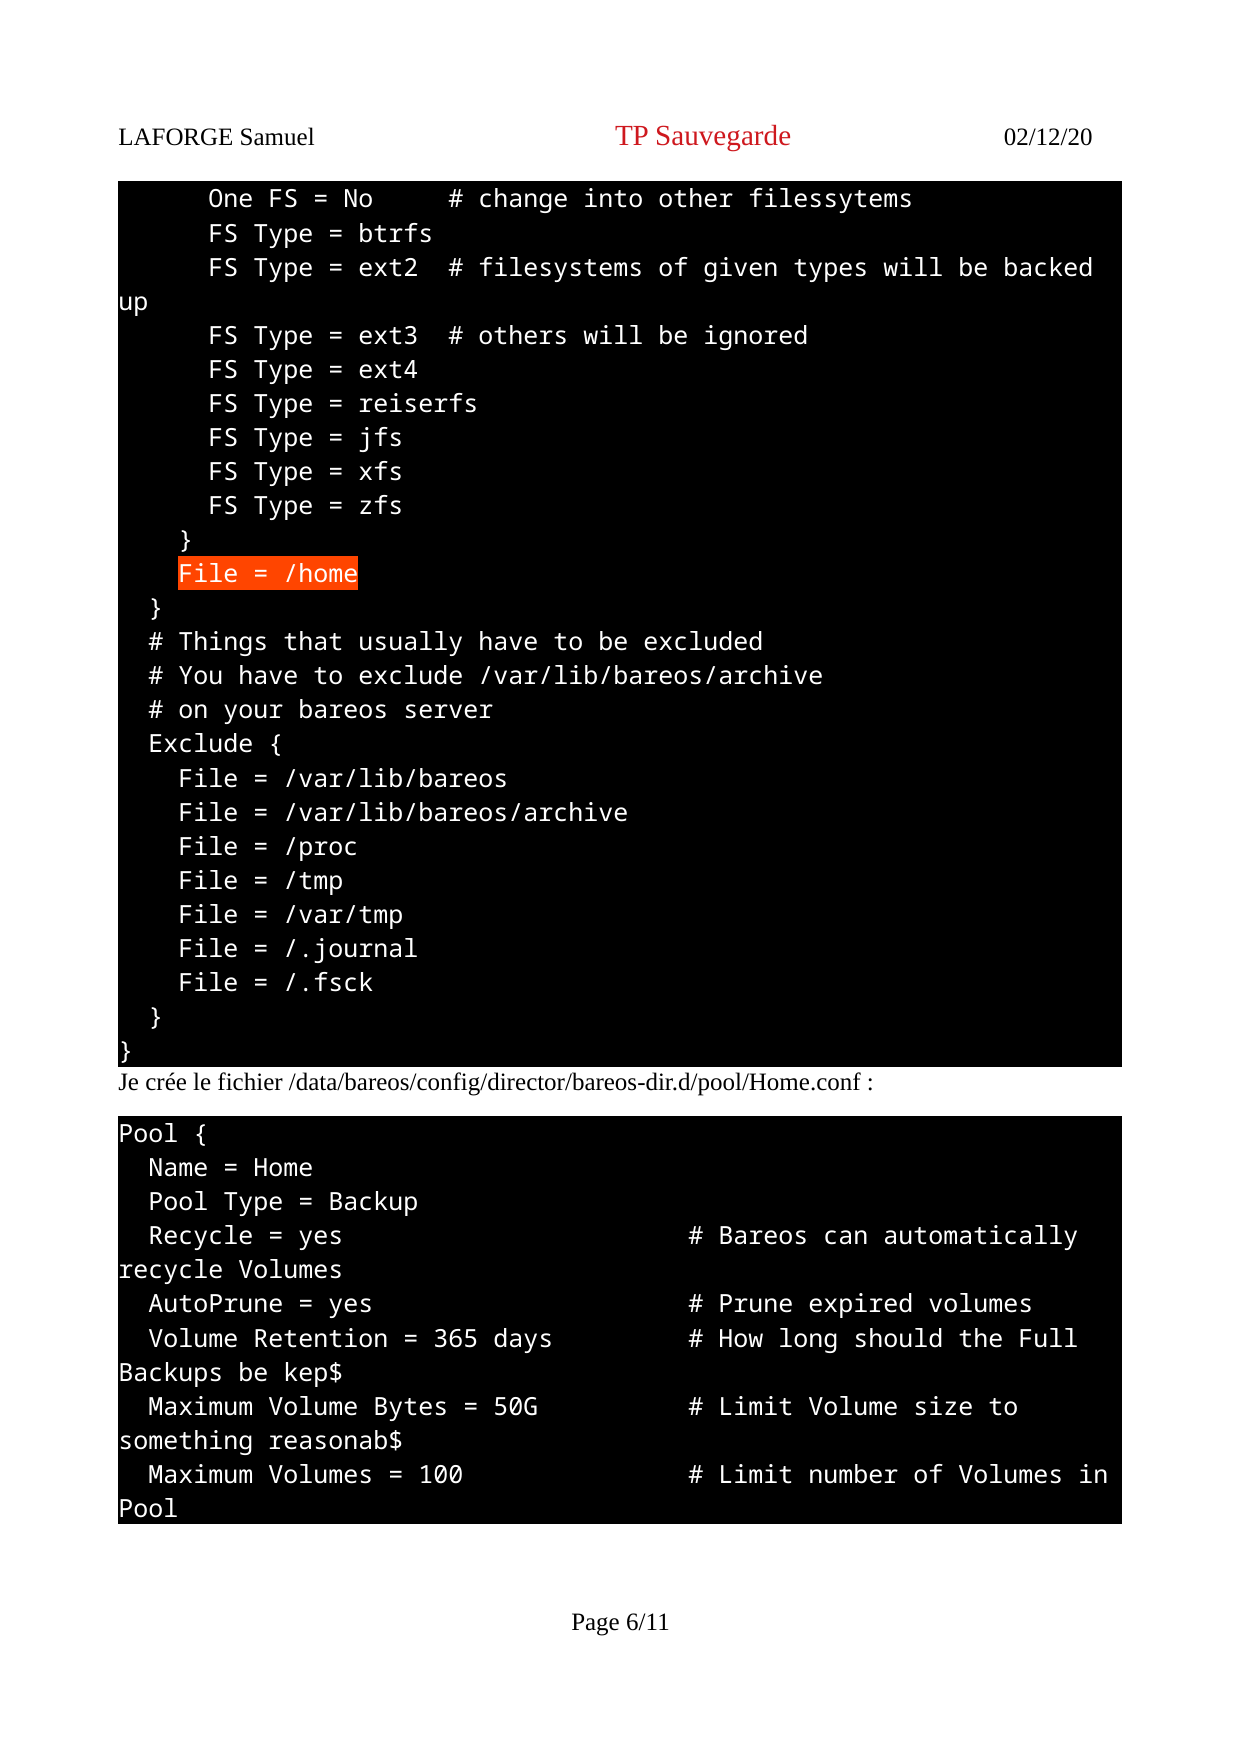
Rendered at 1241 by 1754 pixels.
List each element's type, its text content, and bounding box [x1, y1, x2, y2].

text } [118, 999, 1122, 1033]
text Maximum Volumes = 100 # Limit number of Volumes in Pool [118, 1456, 1122, 1524]
text File = /var/lib/bareos [118, 760, 1122, 794]
text Name = Home [118, 1150, 1122, 1184]
text FS Type = reiserfs [118, 386, 1122, 419]
text # Things that usually have to be excluded [118, 624, 1122, 658]
text FS Type = jfs [118, 419, 1122, 454]
text One FS = No # change into other filessytems [118, 181, 1122, 215]
text FS Type = zfs [118, 488, 1122, 522]
text } [118, 522, 1122, 556]
text Je crée le fichier /data/bareos/config/director/bareos-dir.d/pool/Home.conf : [118, 1067, 1122, 1096]
text File = /.fsck [118, 964, 1122, 999]
text Exclude { [118, 726, 1122, 760]
text Recycle = yes # Bareos can automatically recycle Volumes [118, 1218, 1122, 1286]
text Volume Retention = 365 days # How long should the Full Backups be kep$ [118, 1320, 1122, 1388]
text AutoPrune = yes # Prune expired volumes [118, 1286, 1122, 1320]
text File = /proc [118, 828, 1122, 862]
text FS Type = ext2 # filesystems of given types will be backed up [118, 249, 1122, 317]
text FS Type = btrfs [118, 215, 1122, 249]
text } [118, 1033, 1122, 1067]
text Pool Type = Backup [118, 1184, 1122, 1218]
text FS Type = ext4 [118, 351, 1122, 386]
text File = /.journal [118, 931, 1122, 964]
text FS Type = xfs [118, 454, 1122, 488]
text # on your bareos server [118, 692, 1122, 726]
text Maximum Volume Bytes = 50G # Limit Volume size to something reasonab$ [118, 1388, 1122, 1456]
text File = /var/tmp [118, 896, 1122, 931]
text File = /home [118, 556, 1122, 590]
text File = /var/lib/bareos/archive [118, 794, 1122, 828]
text Pool { [118, 1116, 1122, 1150]
text } [118, 590, 1122, 624]
text FS Type = ext3 # others will be ignored [118, 317, 1122, 351]
text File = /tmp [118, 862, 1122, 896]
text # You have to exclude /var/lib/bareos/archive [118, 658, 1122, 692]
